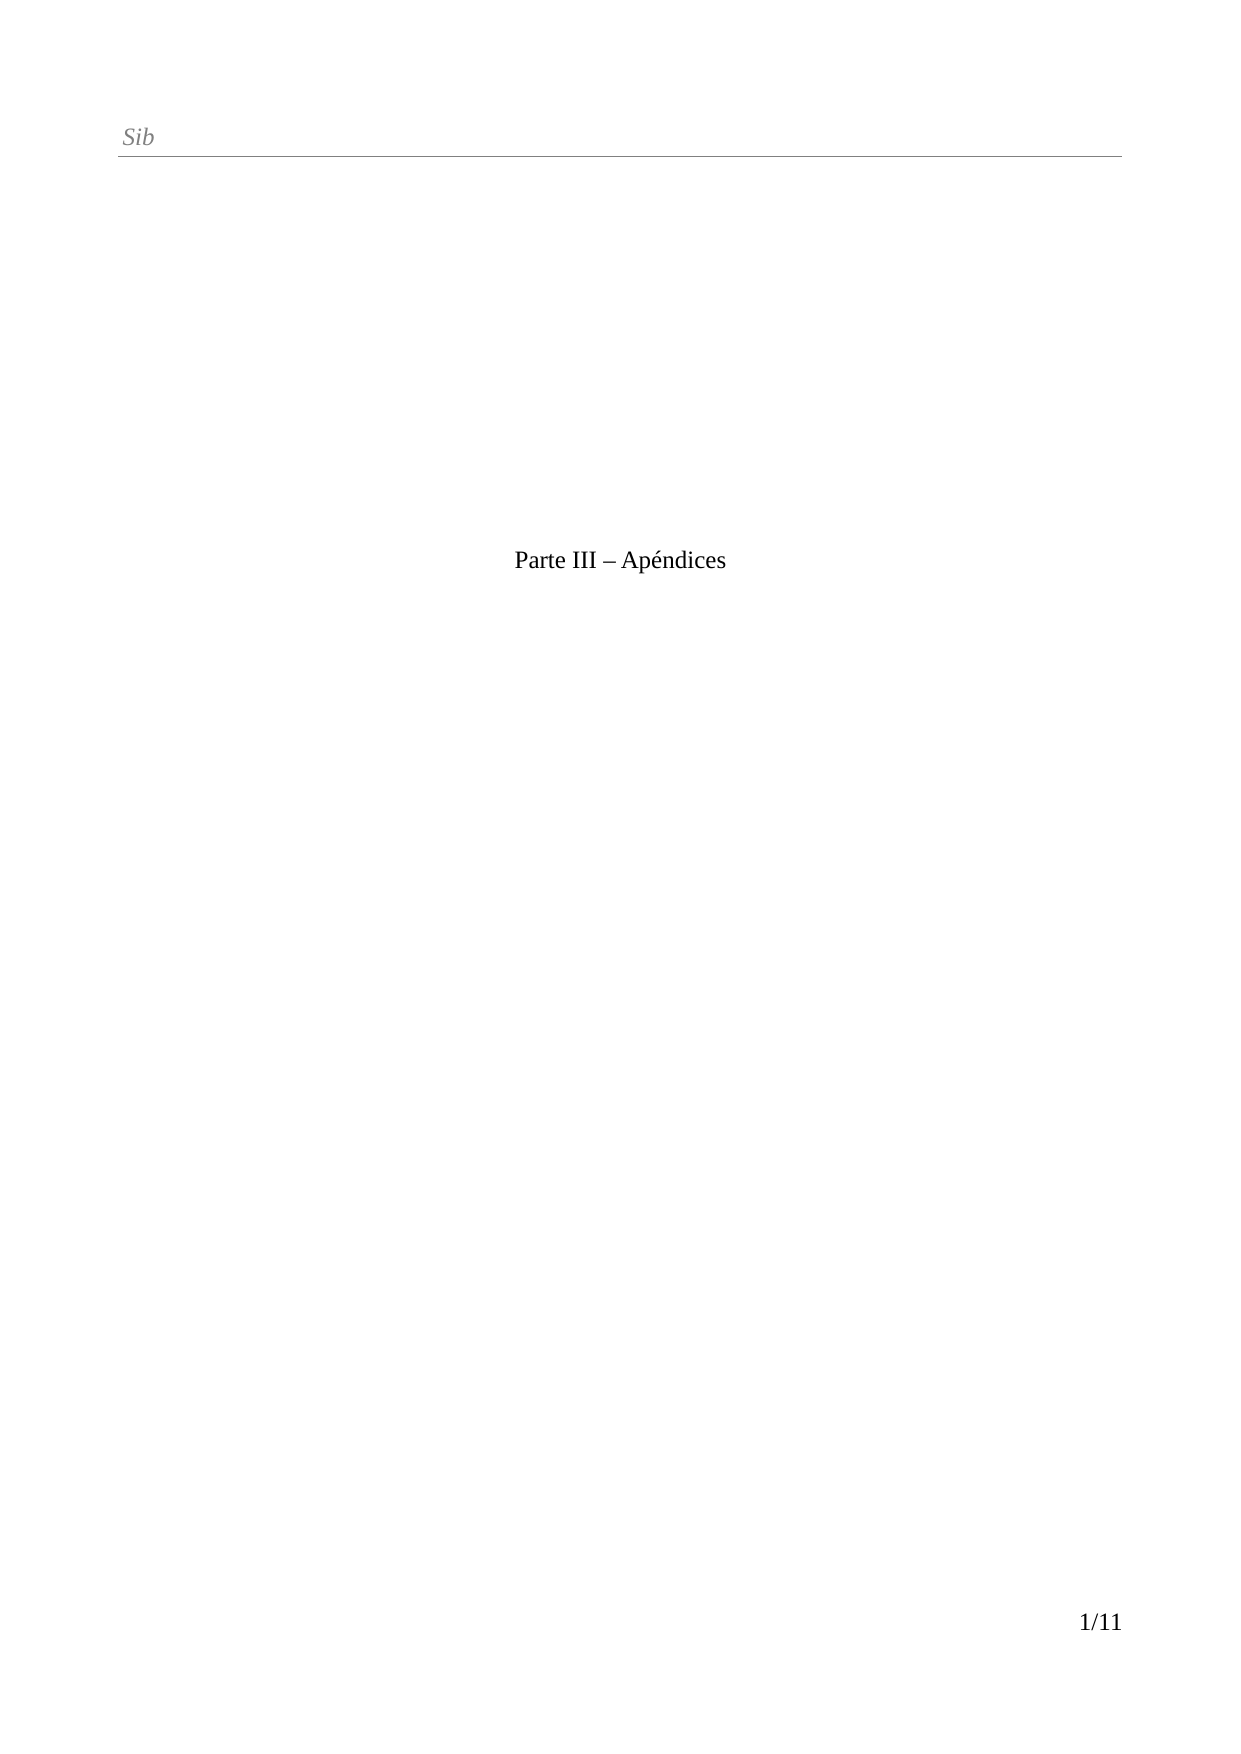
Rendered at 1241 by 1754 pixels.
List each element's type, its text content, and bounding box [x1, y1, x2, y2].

text Parte III – Apéndices [118, 545, 1122, 574]
